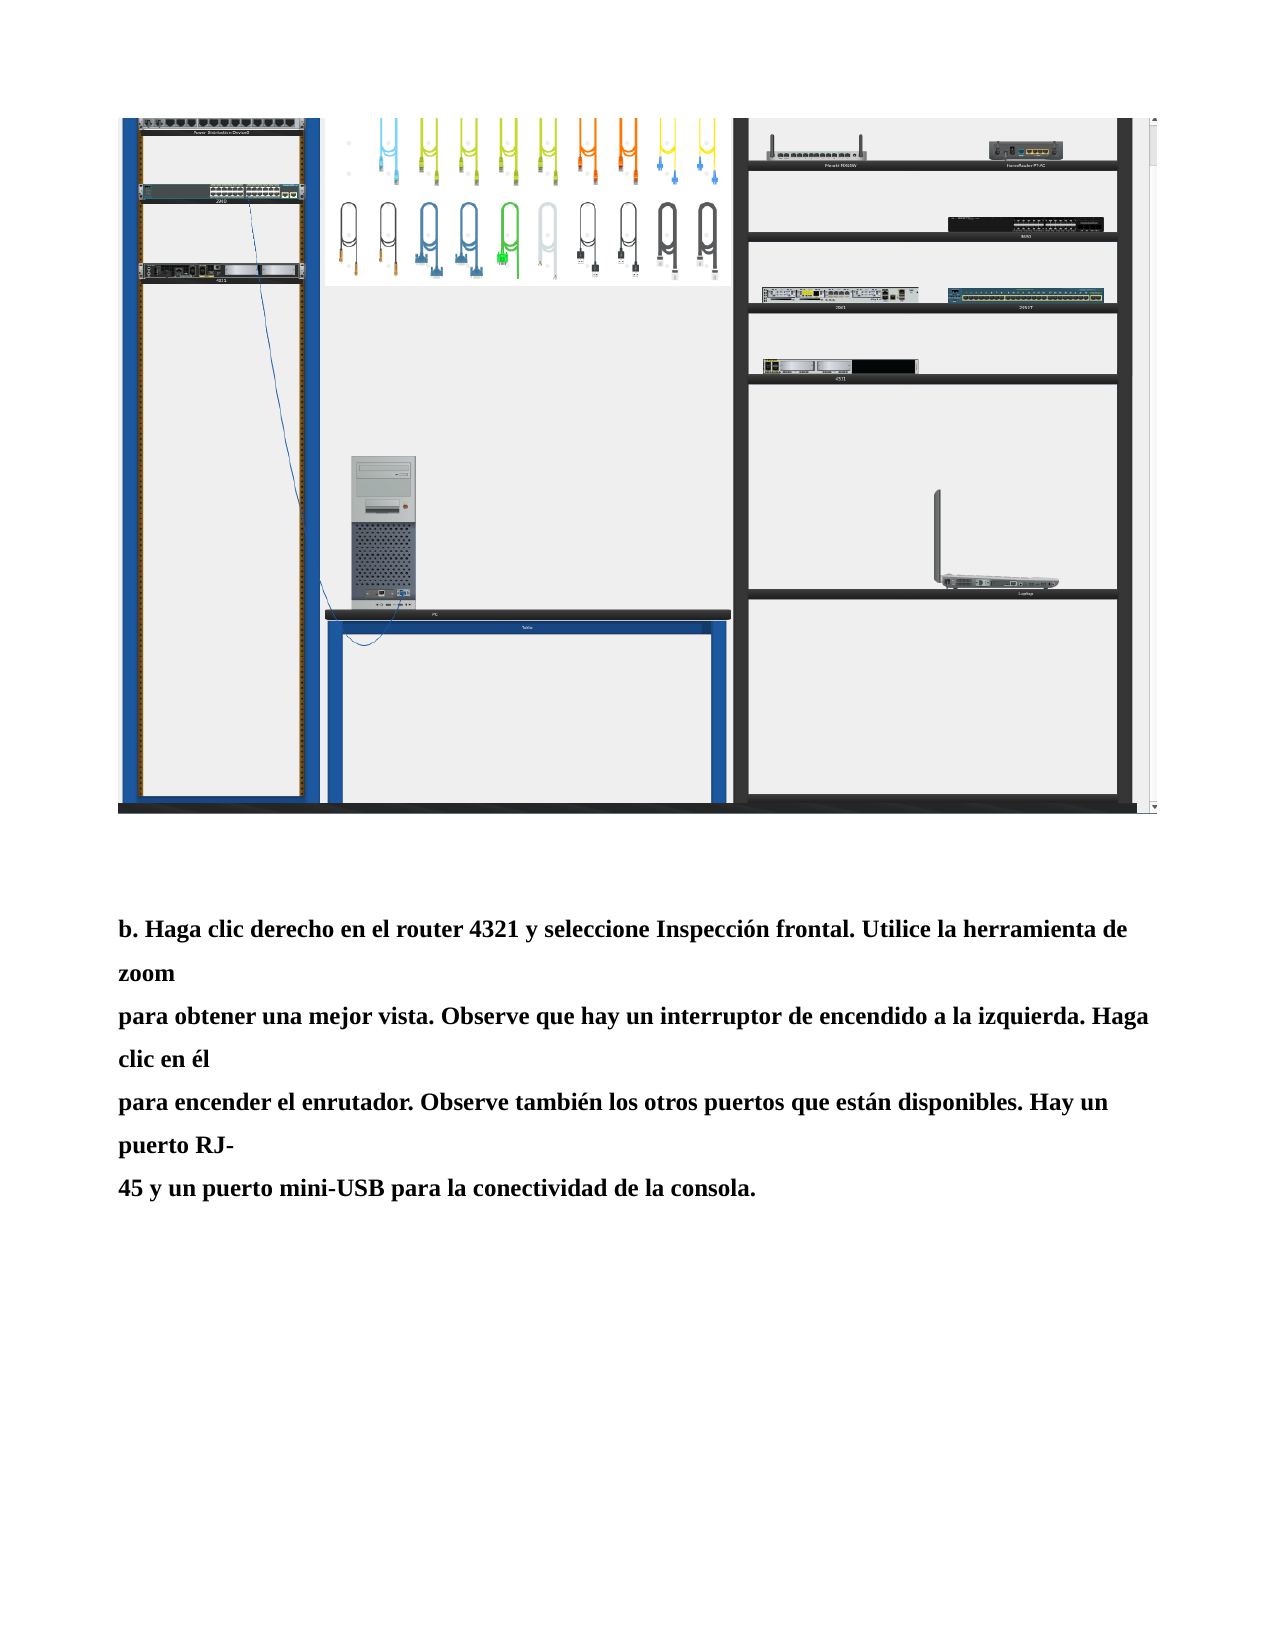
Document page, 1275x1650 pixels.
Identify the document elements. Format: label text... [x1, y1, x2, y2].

text 45 y un puerto mini-USB para la conectividad de la consola. [118, 1173, 1157, 1202]
text para obtener una mejor vista. Observe que hay un interruptor de encendido a la izquierda. Haga clic en él [118, 1001, 1157, 1073]
text b. Haga clic derecho en el router 4321 y seleccione Inspección frontal. Utilice la herramienta de zoom [118, 914, 1157, 986]
picture [118, 118, 1157, 814]
text para encender el enrutador. Observe también los otros puertos que están disponibles. Hay un puerto RJ- [118, 1087, 1157, 1159]
